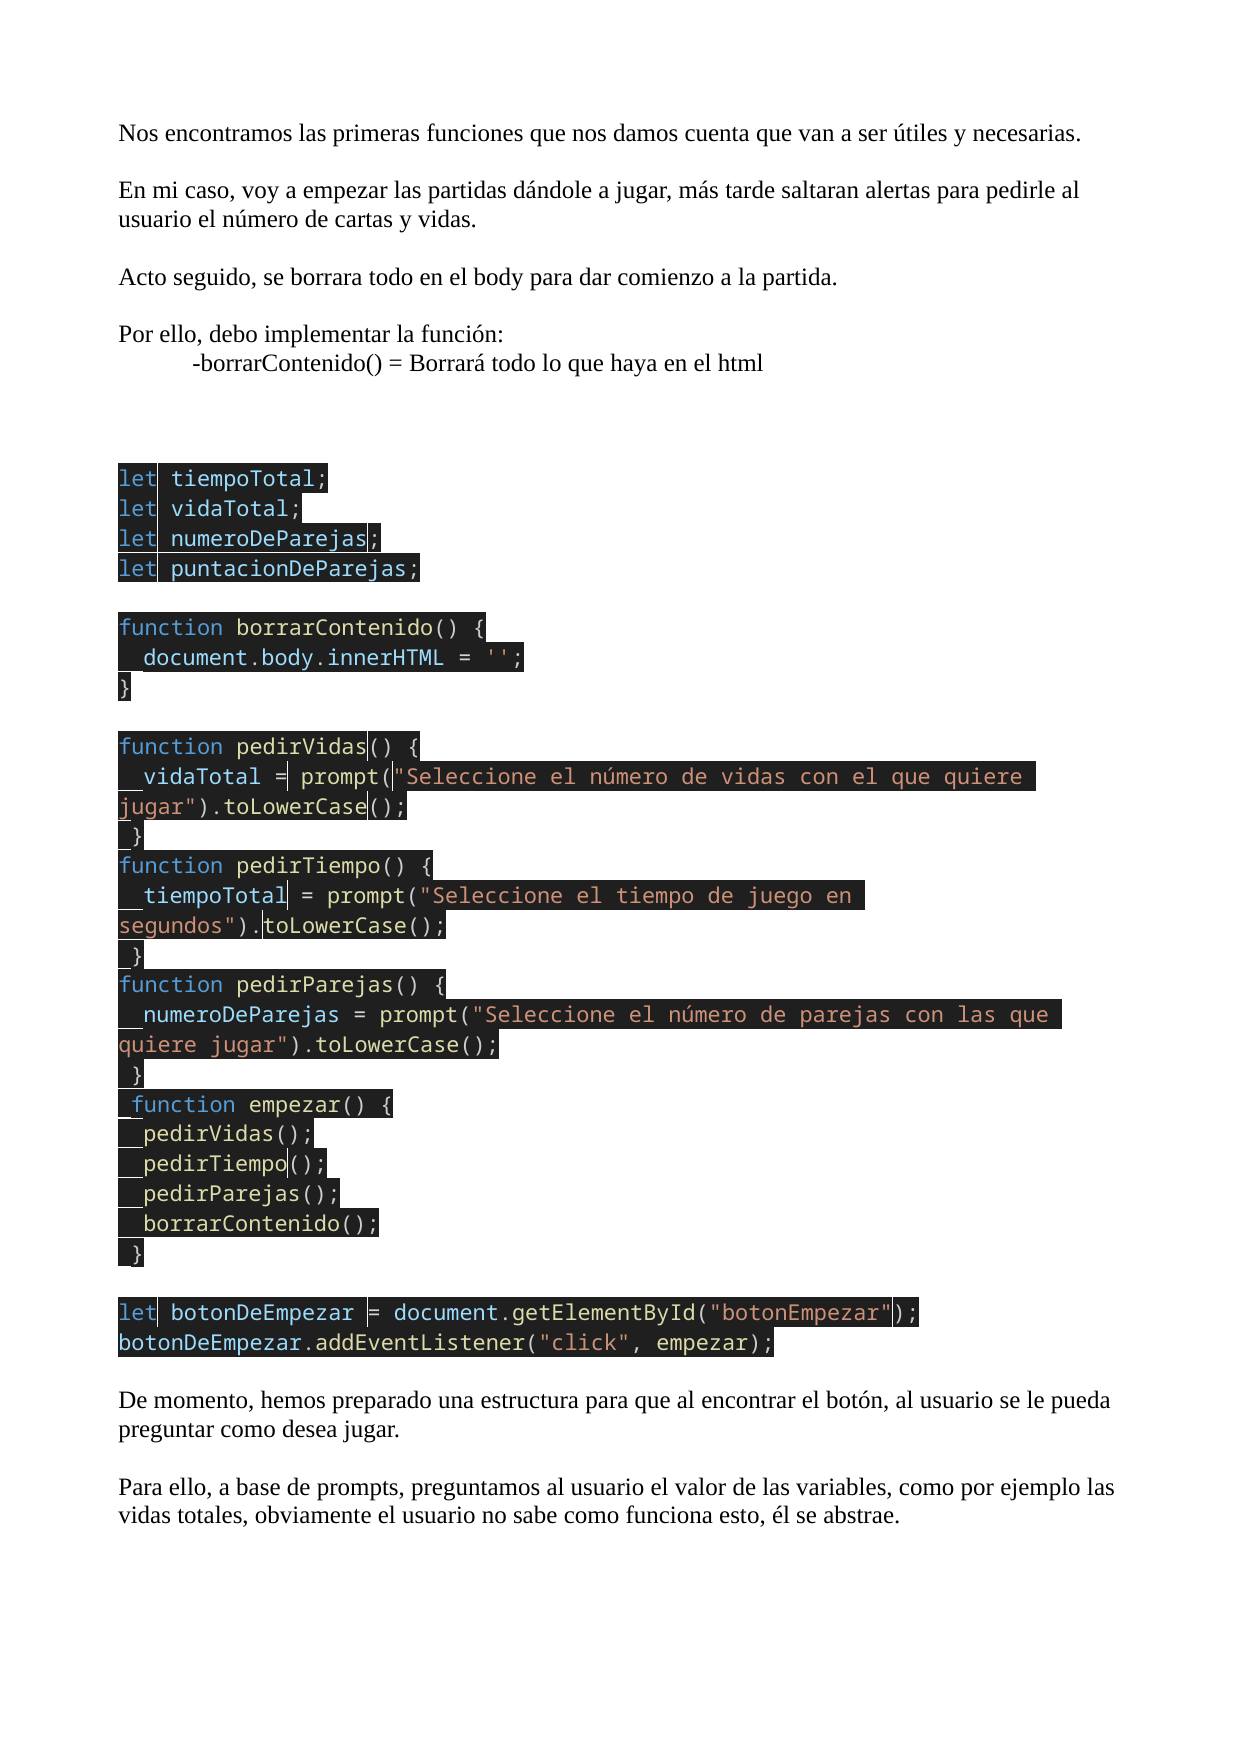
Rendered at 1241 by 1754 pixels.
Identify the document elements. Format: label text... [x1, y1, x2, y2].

text borrarContenido(); [118, 1208, 1122, 1237]
text pedirParejas(); [118, 1178, 1122, 1208]
text } [118, 820, 1122, 850]
text tiempoTotal = prompt("Seleccione el tiempo de juego en segundos").toLowerCase(); [118, 880, 1122, 939]
text document.body.innerHTML = ''; [118, 642, 1122, 672]
text function pedirVidas() { [118, 731, 1122, 761]
text pedirTiempo(); [118, 1148, 1122, 1178]
text botonDeEmpezar.addEventListener("click", empezar); [118, 1327, 1122, 1357]
text numeroDeParejas = prompt("Seleccione el número de parejas con las que quiere jugar").toLowerCase(); [118, 999, 1122, 1059]
text vidaTotal = prompt("Seleccione el número de vidas con el que quiere jugar").toLowerCase(); [118, 761, 1122, 820]
text } [118, 1059, 1122, 1088]
text let tiempoTotal; [118, 463, 1122, 493]
text -borrarContenido() = Borrará todo lo que haya en el html [118, 348, 1122, 377]
text function borrarContenido() { [118, 612, 1122, 642]
text function pedirTiempo() { [118, 850, 1122, 880]
text } [118, 1237, 1122, 1267]
text let vidaTotal; [118, 493, 1122, 523]
text function pedirParejas() { [118, 969, 1122, 999]
text function empezar() { [118, 1088, 1122, 1118]
text Para ello, a base de prompts, preguntamos al usuario el valor de las variables, como por ejemplo las vidas totales, obviamente el usuario no sabe como funciona esto, él se abstrae. [118, 1472, 1122, 1529]
text En mi caso, voy a empezar las partidas dándole a jugar, más tarde saltaran alertas para pedirle al usuario el número de cartas y vidas. [118, 176, 1122, 233]
text Acto seguido, se borrara todo en el body para dar comienzo a la partida. [118, 262, 1122, 291]
text De momento, hemos preparado una estructura para que al encontrar el botón, al usuario se le pueda preguntar como desea jugar. [118, 1385, 1122, 1443]
text pedirVidas(); [118, 1118, 1122, 1148]
text } [118, 939, 1122, 969]
text Nos encontramos las primeras funciones que nos damos cuenta que van a ser útiles y necesarias. [118, 118, 1122, 147]
text Por ello, debo implementar la función: [118, 319, 1122, 348]
text let puntacionDeParejas; [118, 552, 1122, 582]
text } [118, 672, 1122, 701]
text let numeroDeParejas; [118, 523, 1122, 552]
text let botonDeEmpezar = document.getElementById("botonEmpezar"); [118, 1297, 1122, 1327]
